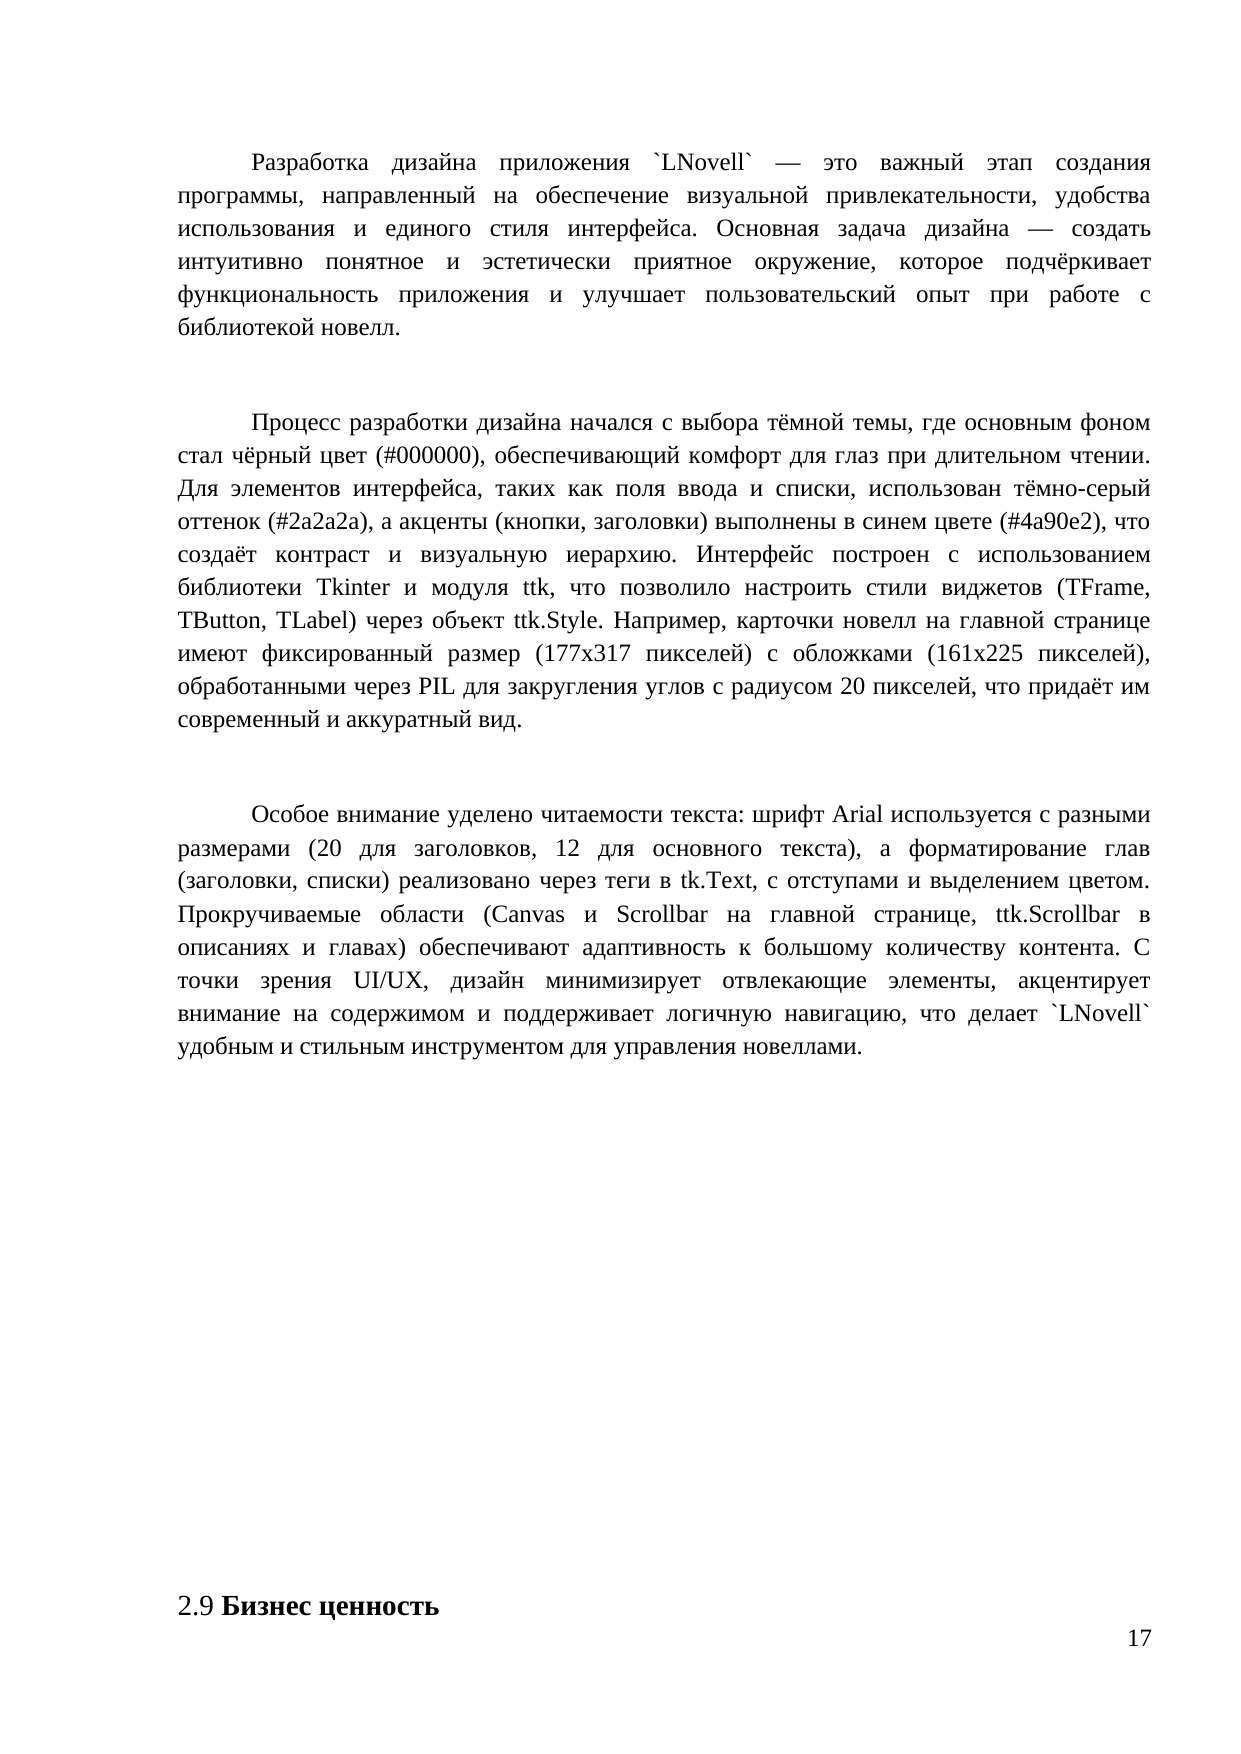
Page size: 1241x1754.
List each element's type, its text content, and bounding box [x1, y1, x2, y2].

text Процесс разработки дизайна начался с выбора тёмной темы, где основным фоном стал чёрный цвет (#000000), обеспечивающий комфорт для глаз при длительном чтении. Для элементов интерфейса, таких как поля ввода и списки, использован тёмно-серый оттенок (#2a2a2a), а акценты (кнопки, заголовки) выполнены в синем цвете (#4a90e2), что создаёт контраст и визуальную иерархию. Интерфейс построен с использованием библиотеки Tkinter и модуля ttk, что позволило настроить стили виджетов (TFrame, TButton, TLabel) через объект ttk.Style. Например, карточки новелл на главной странице имеют фиксированный размер (177x317 пикселей) с обложками (161x225 пикселей), обработанными через PIL для закругления углов с радиусом 20 пикселей, что придаёт им современный и аккуратный вид. [177, 407, 1152, 733]
text Особое внимание уделено читаемости текста: шрифт Arial используется с разными размерами (20 для заголовков, 12 для основного текста), а форматирование глав (заголовки, списки) реализовано через теги в tk.Text, с отступами и выделением цветом. Прокручиваемые области (Canvas и Scrollbar на главной странице, ttk.Scrollbar в описаниях и главах) обеспечивают адаптивность к большому количеству контента. С точки зрения UI/UX, дизайн минимизирует отвлекающие элементы, акцентирует внимание на содержимом и поддерживает логичную навигацию, что делает `LNovell` удобным и стильным инструментом для управления новеллами. [177, 799, 1152, 1059]
text Разработка дизайна приложения `LNovell` — это важный этап создания программы, направленный на обеспечение визуальной привлекательности, удобства использования и единого стиля интерфейса. Основная задача дизайна — создать интуитивно понятное и эстетически приятное окружение, которое подчёркивает функциональность приложения и улучшает пользовательский опыт при работе с библиотекой новелл. [177, 147, 1152, 341]
text 2.9 Бизнес ценность [177, 1588, 1152, 1622]
